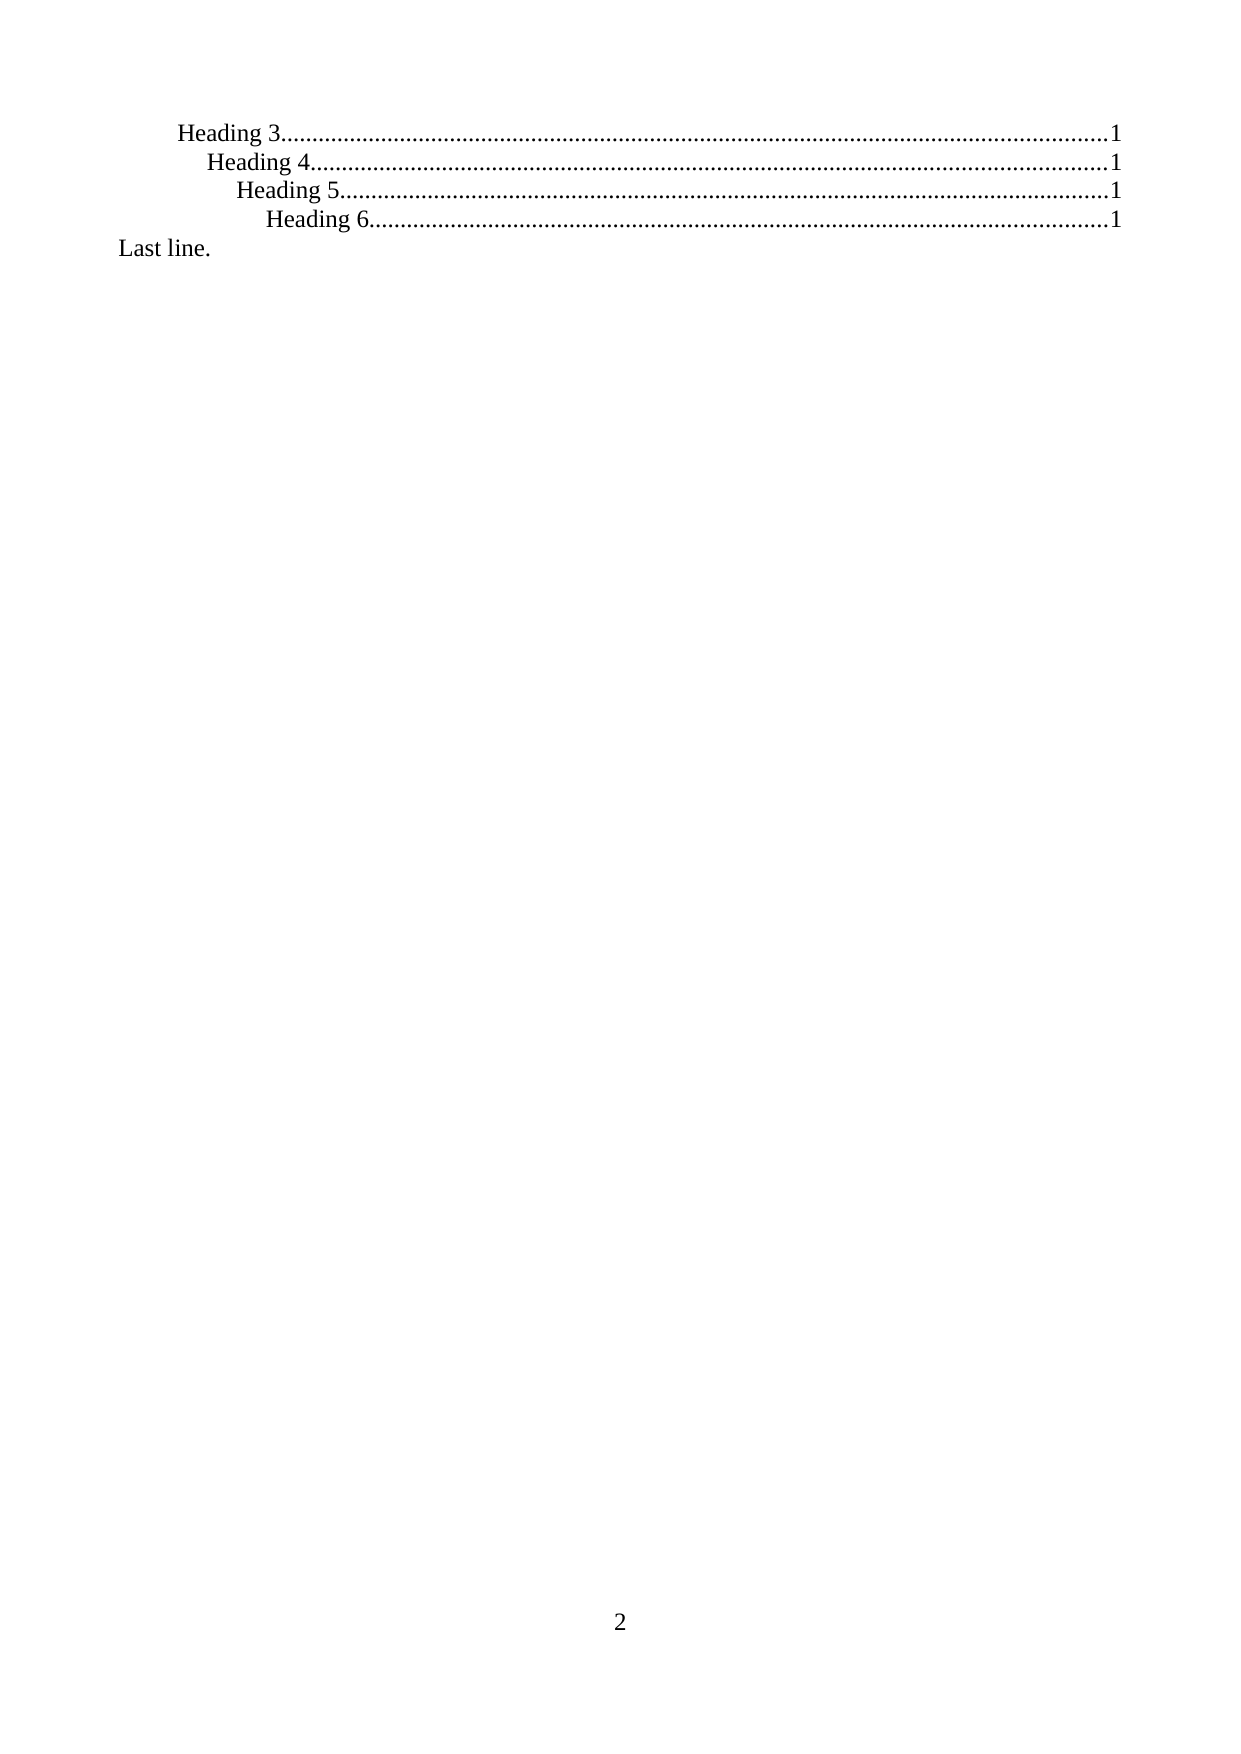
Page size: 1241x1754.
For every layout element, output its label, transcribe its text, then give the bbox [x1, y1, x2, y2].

text Last line. [118, 233, 1122, 262]
text Heading 6 1 [266, 204, 1122, 233]
text Heading 5 1 [236, 176, 1122, 204]
text Heading 4 1 [207, 147, 1122, 176]
text Heading 3 1 [177, 118, 1122, 147]
